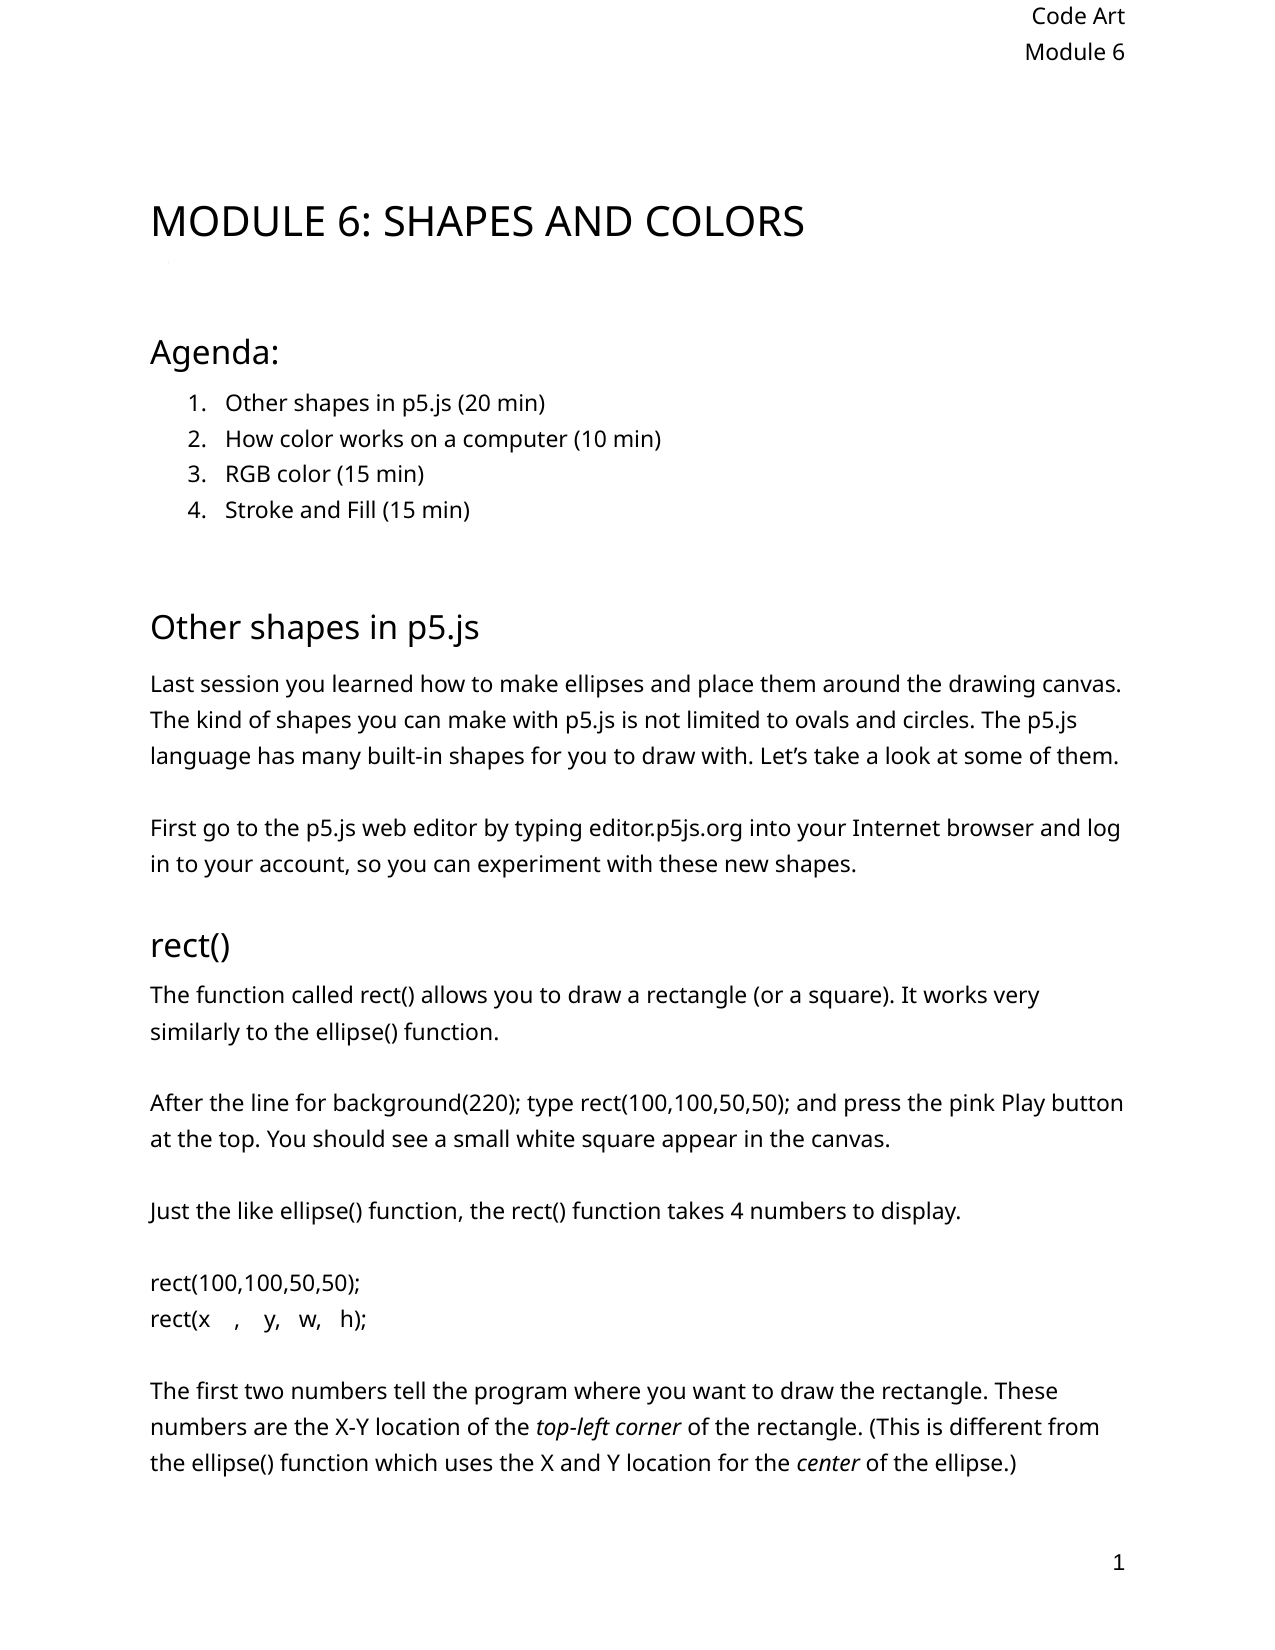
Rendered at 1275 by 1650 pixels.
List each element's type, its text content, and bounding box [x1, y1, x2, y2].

list How color works on a computer (10 min) [187, 422, 1125, 454]
subtitle rect() [150, 922, 1125, 967]
text First go to the p5.js web editor by typing editor.p5js.org into your Internet browser and log in to your account, so you can experiment with these new shapes. [150, 812, 1125, 879]
text The first two numbers tell the program where you want to draw the rectangle. These numbers are the X-Y location of the top-left corner of the rectangle. (This is different from the ellipse() function which uses the X and Y location for the center of the ellipse.) [150, 1375, 1125, 1478]
subtitle Other shapes in p5.js [150, 604, 1125, 649]
list Other shapes in p5.js (20 min) [187, 387, 1125, 418]
text The function called rect() allows you to draw a rectangle (or a square). It works very similarly to the ellipse() function. [150, 979, 1125, 1047]
text rect(x , y, w, h); [150, 1303, 1125, 1334]
text rect(100,100,50,50); [150, 1267, 1125, 1298]
text Just the like ellipse() function, the rect() function takes 4 numbers to display. [150, 1195, 1125, 1226]
subtitle Agenda: [150, 329, 1125, 374]
subtitle MODULE 6: SHAPES AND COLORS [150, 192, 1125, 248]
text Last session you learned how to make ellipses and place them around the drawing canvas. The kind of shapes you can make with p5.js is not limited to ovals and circles. The p5.js language has many built-in shapes for you to draw with. Let’s take a look at some of them. [150, 668, 1125, 772]
list RGB color (15 min) [187, 458, 1125, 490]
list Stroke and Fill (15 min) [187, 494, 1125, 526]
text After the line for background(220); type rect(100,100,50,50); and press the pink Play button at the top. You should see a small white square appear in the canvas. [150, 1087, 1125, 1154]
